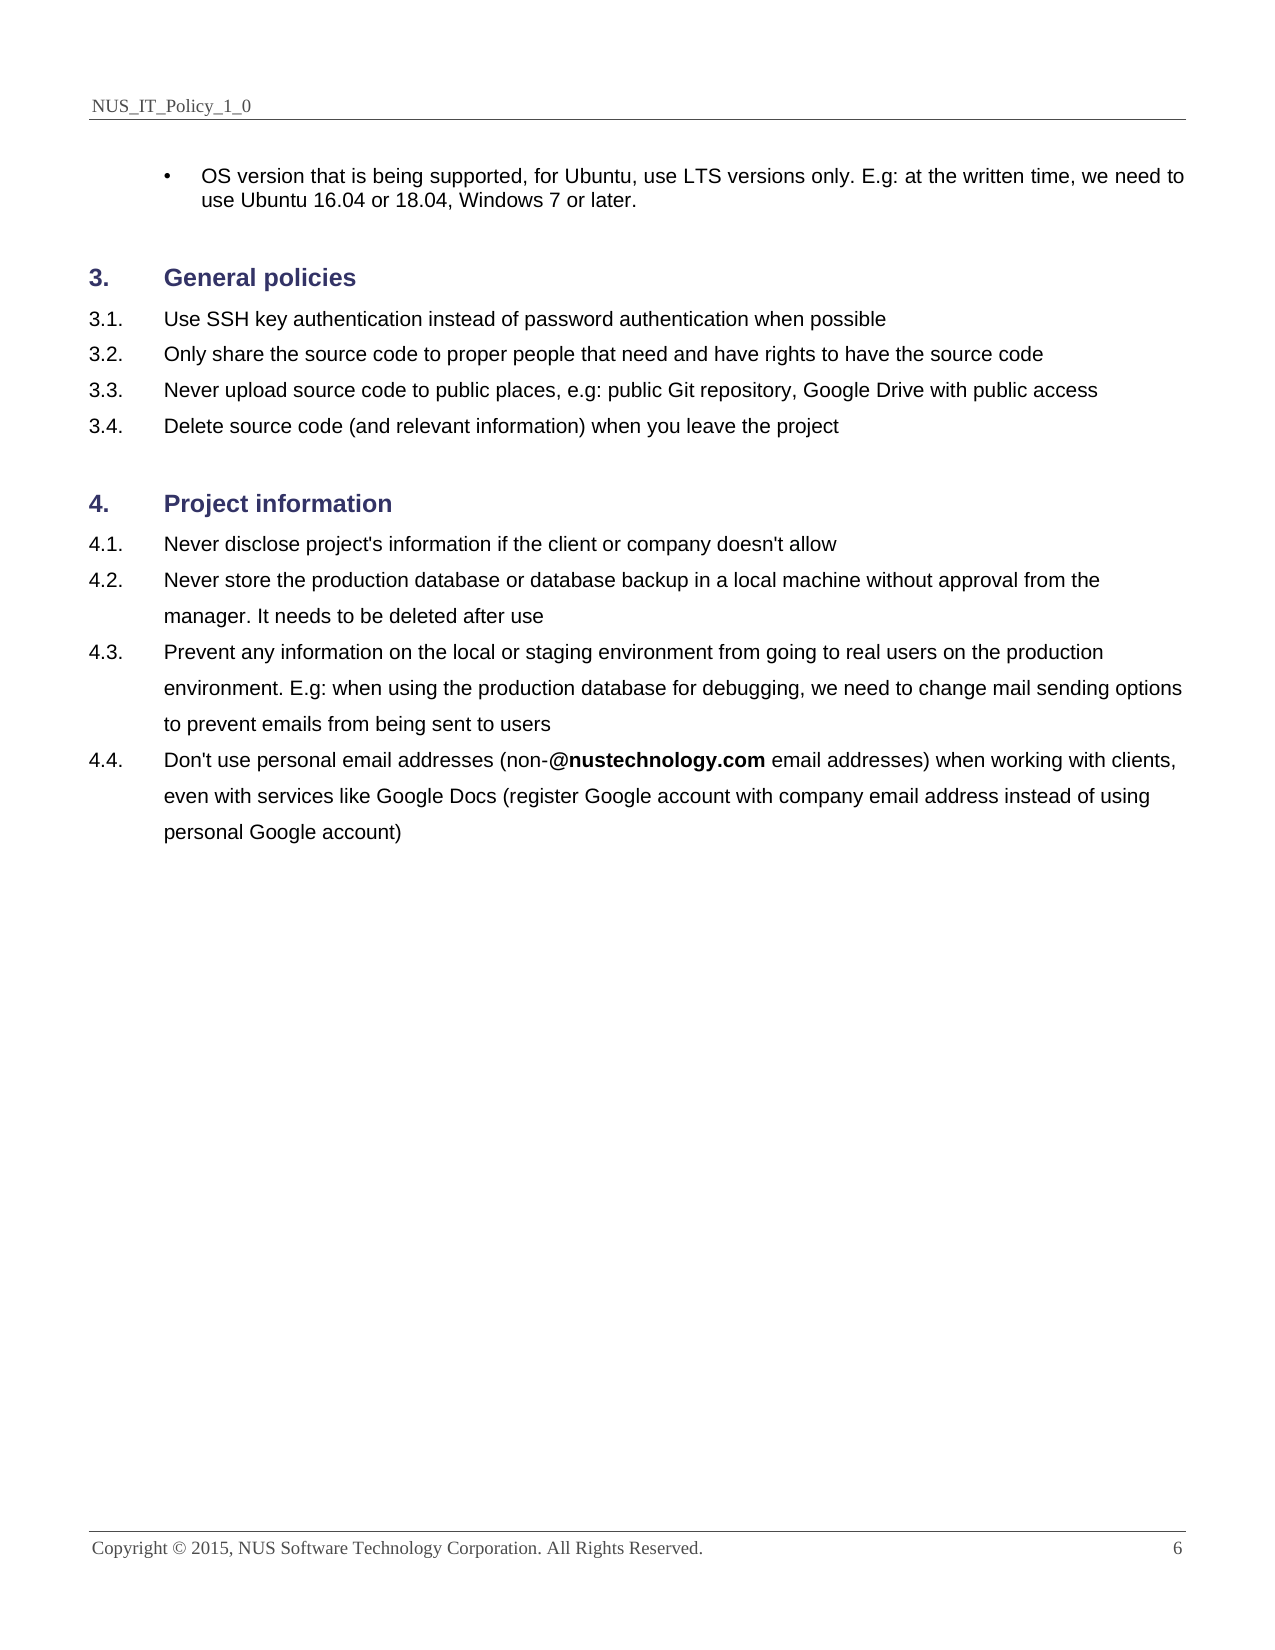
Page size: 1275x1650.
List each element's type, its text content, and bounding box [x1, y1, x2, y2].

subtitle Never upload source code to public places, e.g: public Git repository, Google Drive with public access [88, 378, 1186, 402]
subtitle Delete source code (and relevant information) when you leave the project [88, 414, 1186, 438]
subtitle General policies [88, 263, 1186, 292]
subtitle Never disclose project's information if the client or company doesn't allow [88, 532, 1186, 556]
subtitle Use SSH key authentication instead of password authentication when possible [88, 306, 1186, 330]
subtitle Prevent any information on the local or staging environment from going to real users on the production environment. E.g: when using the production database for debugging, we need to change mail sending options to prevent emails from being sent to users [88, 640, 1186, 736]
subtitle Project information [88, 489, 1186, 518]
subtitle Only share the source code to proper people that need and have rights to have the source code [88, 342, 1186, 366]
list OS version that is being supported, for Ubuntu, use LTS versions only. E.g: at the written time, we need to use Ubuntu 16.04 or 18.04, Windows 7 or later. [163, 164, 1186, 212]
subtitle Never store the production database or database backup in a local machine without approval from the manager. It needs to be deleted after use [88, 568, 1186, 628]
subtitle Don't use personal email addresses (non-@nustechnology.com email addresses) when working with clients, even with services like Google Docs (register Google account with company email address instead of using personal Google account) [88, 748, 1186, 844]
